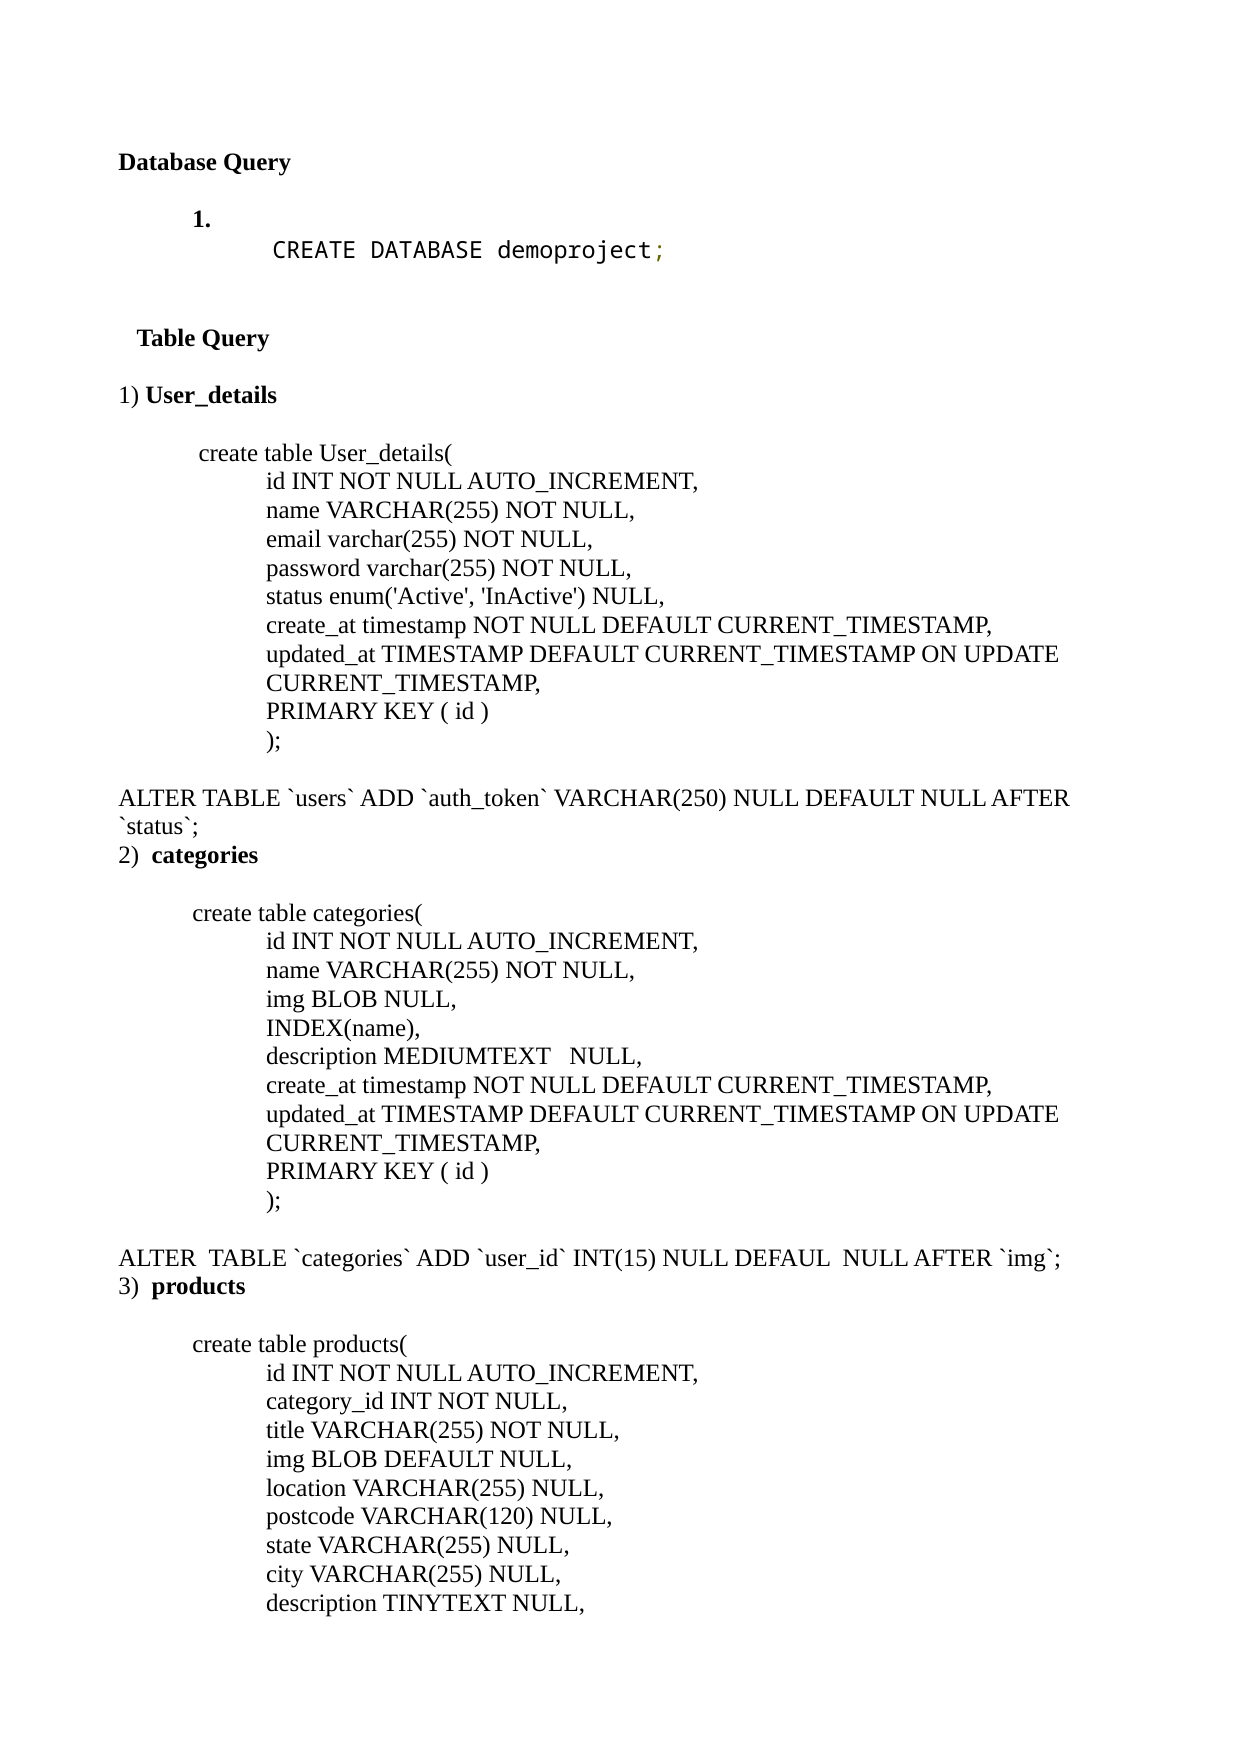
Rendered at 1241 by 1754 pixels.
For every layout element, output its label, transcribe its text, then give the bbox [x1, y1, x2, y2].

text ); [118, 1185, 1122, 1214]
text create_at timestamp NOT NULL DEFAULT CURRENT_TIMESTAMP, [118, 1070, 1122, 1099]
text email varchar(255) NOT NULL, [118, 524, 1122, 553]
text ALTER TABLE `users` ADD `auth_token` VARCHAR(250) NULL DEFAULT NULL AFTER `status`; [118, 783, 1122, 840]
text INDEX(name), [118, 1013, 1122, 1041]
text password varchar(255) NOT NULL, [118, 553, 1122, 581]
text updated_at TIMESTAMP DEFAULT CURRENT_TIMESTAMP ON UPDATE CURRENT_TIMESTAMP, [118, 1099, 1122, 1156]
text city VARCHAR(255) NULL, [118, 1559, 1122, 1588]
text img BLOB NULL, [118, 984, 1122, 1013]
text state VARCHAR(255) NULL, [118, 1530, 1122, 1559]
text 1. [118, 204, 1122, 233]
text postcode VARCHAR(120) NULL, [118, 1501, 1122, 1530]
text description MEDIUMTEXT NULL, [118, 1041, 1122, 1070]
text create table products( [118, 1329, 1122, 1358]
text PRIMARY KEY ( id ) [118, 1156, 1122, 1185]
text name VARCHAR(255) NOT NULL, [118, 955, 1122, 984]
text 1) User_details [118, 380, 1122, 409]
text category_id INT NOT NULL, [118, 1386, 1122, 1415]
text 3) products [118, 1271, 1122, 1300]
text Database Query [118, 147, 1122, 176]
text Table Query [118, 323, 1122, 351]
text updated_at TIMESTAMP DEFAULT CURRENT_TIMESTAMP ON UPDATE CURRENT_TIMESTAMP, [118, 639, 1122, 696]
text ALTER TABLE `categories` ADD `user_id` INT(15) NULL DEFAUL NULL AFTER `img`; [118, 1243, 1122, 1271]
text location VARCHAR(255) NULL, [118, 1473, 1122, 1501]
text 2) categories [118, 840, 1122, 869]
text status enum('Active', 'InActive') NULL, [118, 581, 1122, 610]
text ); [118, 725, 1122, 754]
text id INT NOT NULL AUTO_INCREMENT, [118, 466, 1122, 495]
text description TINYTEXT NULL, [118, 1588, 1122, 1616]
text name VARCHAR(255) NOT NULL, [118, 495, 1122, 524]
text create table User_details( [118, 438, 1122, 466]
text id INT NOT NULL AUTO_INCREMENT, [118, 926, 1122, 955]
text create_at timestamp NOT NULL DEFAULT CURRENT_TIMESTAMP, [118, 610, 1122, 639]
text create table categories( [118, 898, 1122, 926]
text PRIMARY KEY ( id ) [118, 696, 1122, 725]
text title VARCHAR(255) NOT NULL, [118, 1415, 1122, 1444]
text img BLOB DEFAULT NULL, [118, 1444, 1122, 1473]
text CREATE DATABASE demoproject; [118, 233, 1122, 265]
text id INT NOT NULL AUTO_INCREMENT, [118, 1358, 1122, 1386]
